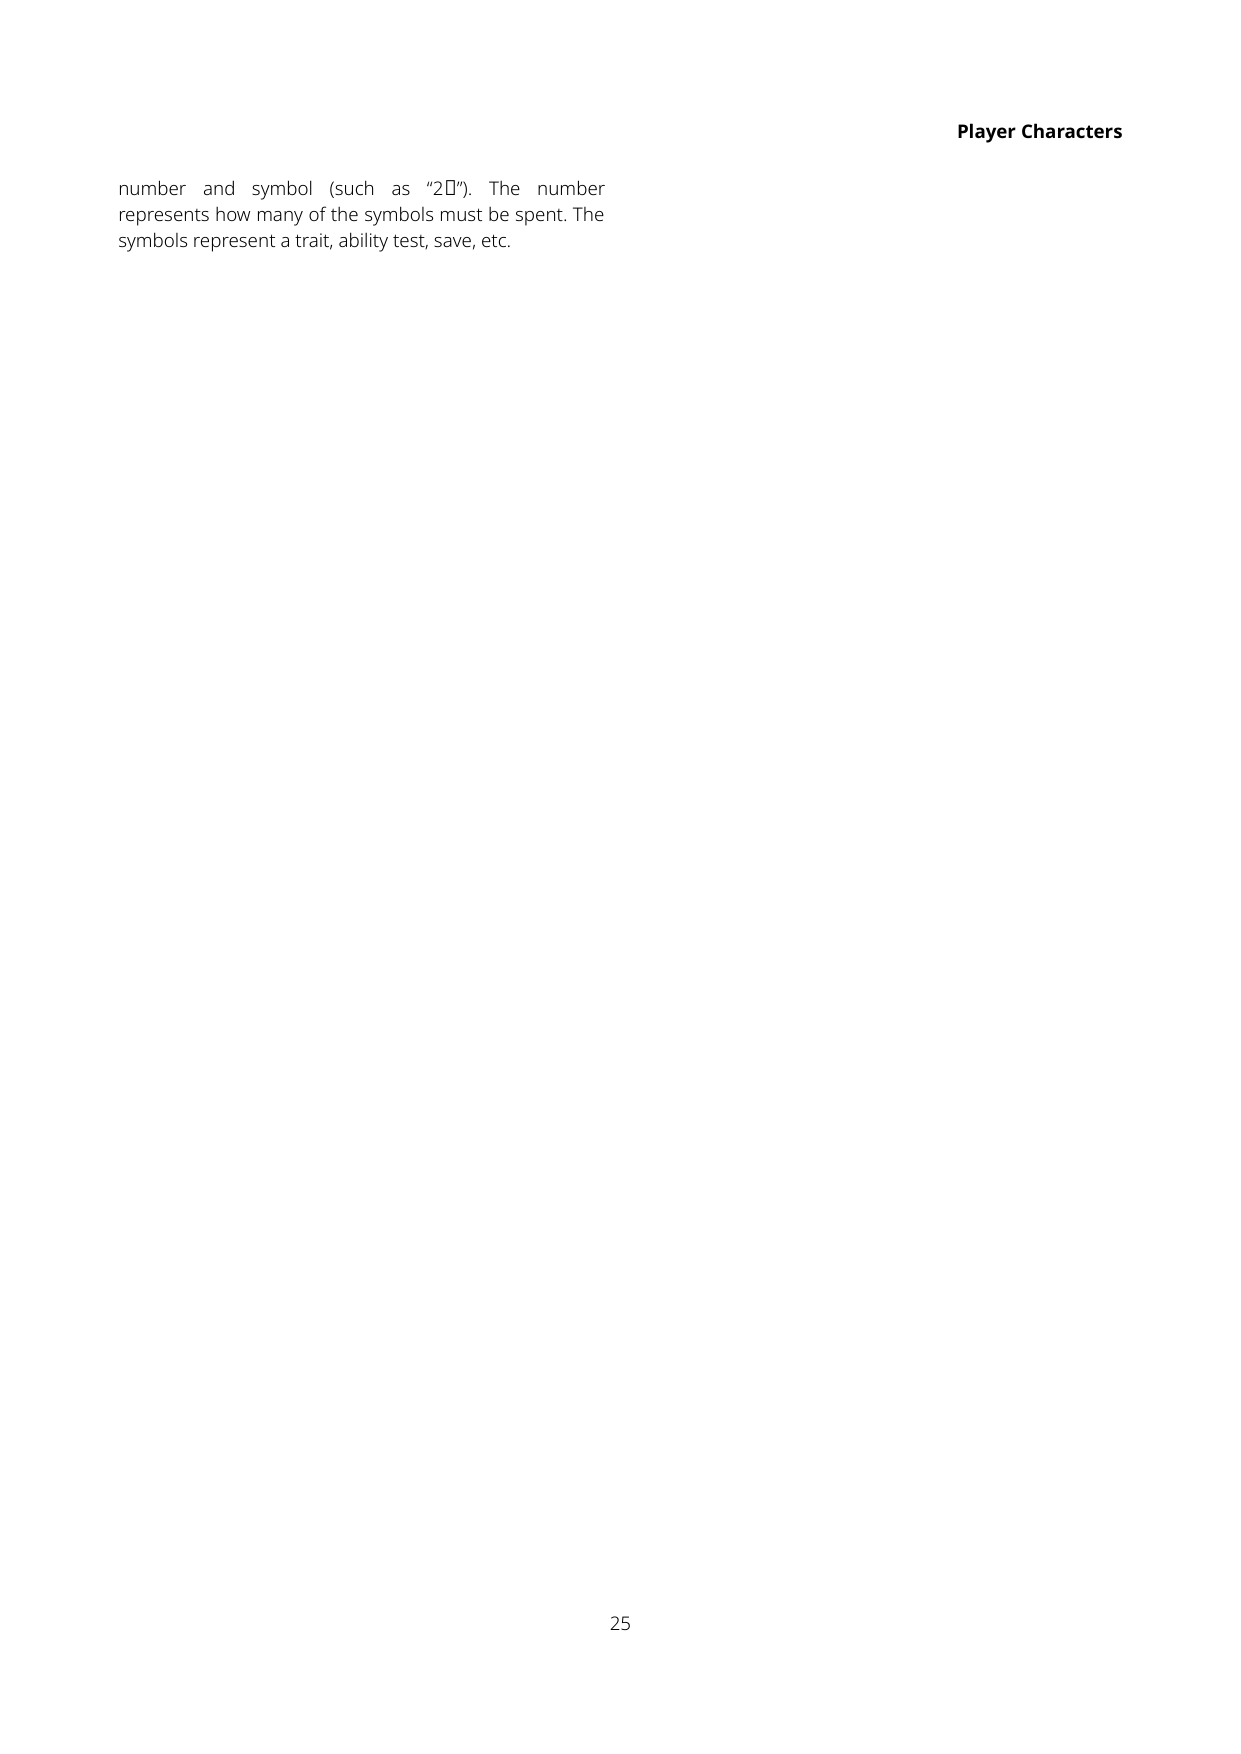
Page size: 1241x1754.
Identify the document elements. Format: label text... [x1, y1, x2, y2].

text number and symbol (such as “2”). The number represents how many of the symbols must be spent. The symbols represent a trait, ability test, save, etc. [118, 173, 605, 253]
